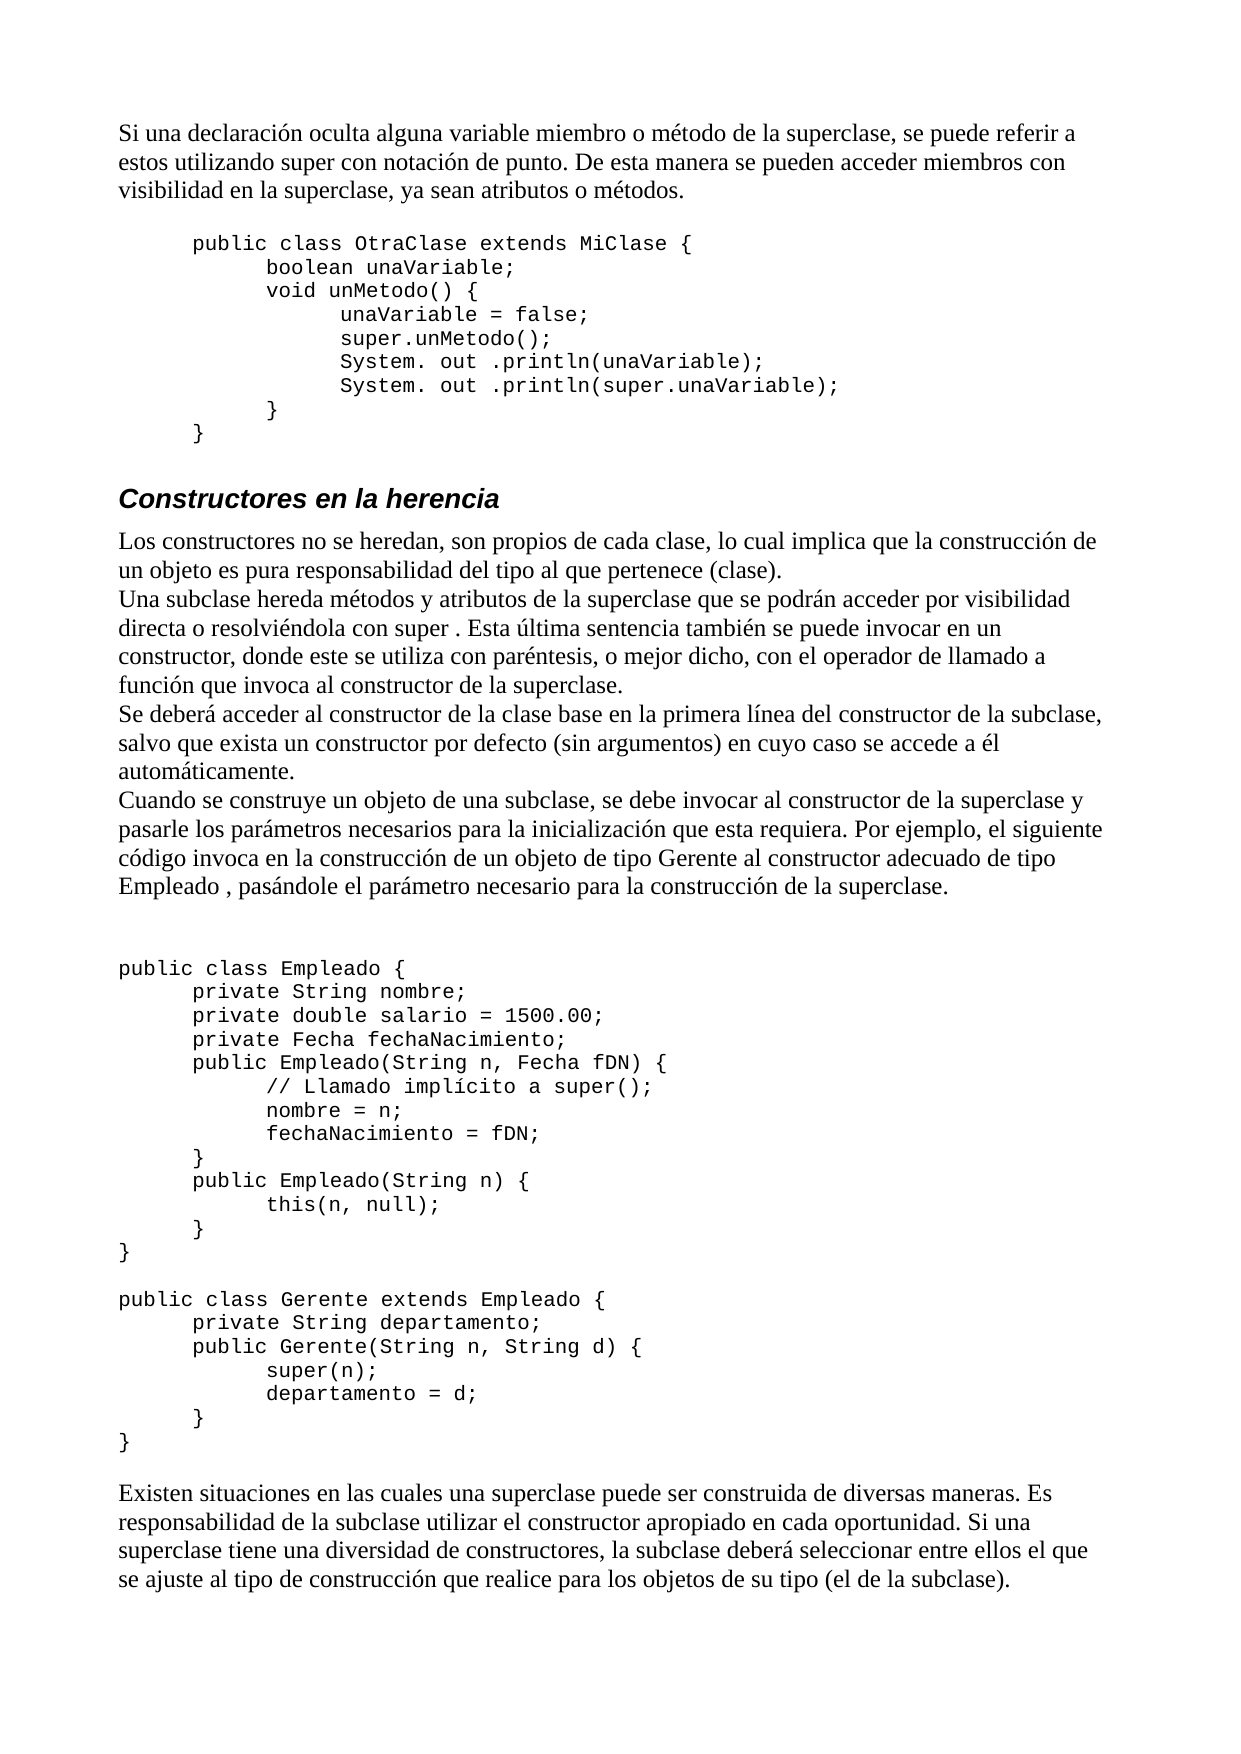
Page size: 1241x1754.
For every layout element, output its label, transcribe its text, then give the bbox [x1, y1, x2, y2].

text super(n); [118, 1360, 1122, 1383]
text this(n, null); [118, 1194, 1122, 1218]
text System. out .println(unaVariable); [118, 351, 1122, 375]
text private Fecha fechaNacimiento; [118, 1029, 1122, 1052]
text Si una declaración oculta alguna variable miembro o método de la superclase, se puede referir a [118, 118, 1122, 147]
text public class OtraClase extends MiClase { [118, 233, 1122, 257]
text void unMetodo() { [118, 280, 1122, 304]
text fechaNacimiento = fDN; [118, 1123, 1122, 1147]
text } [118, 1218, 1122, 1241]
text public Gerente(String n, String d) { [118, 1336, 1122, 1360]
text } [118, 1431, 1122, 1454]
text Una subclase hereda métodos y atributos de la superclase que se podrán acceder por visibilidad [118, 584, 1122, 613]
text public Empleado(String n, Fecha fDN) { [118, 1052, 1122, 1076]
text public class Empleado { [118, 958, 1122, 981]
text departamento = d; [118, 1383, 1122, 1407]
text public class Gerente extends Empleado { [118, 1289, 1122, 1312]
text // Llamado implícito a super(); [118, 1076, 1122, 1099]
text private String nombre; [118, 981, 1122, 1005]
text public Empleado(String n) { [118, 1171, 1122, 1194]
text super.unMetodo(); [118, 328, 1122, 351]
text Existen situaciones en las cuales una superclase puede ser construida de diversas maneras. Es [118, 1478, 1122, 1507]
text } [118, 1147, 1122, 1171]
text código invoca en la construcción de un objeto de tipo Gerente al constructor adecuado de tipo Empleado , pasándole el parámetro necesario para la construcción de la superclase. [118, 843, 1122, 900]
text } [118, 422, 1122, 446]
text directa o resolviéndola con super . Esta última sentencia también se puede invocar en un constructor, donde este se utiliza con paréntesis, o mejor dicho, con el operador de llamado a función que invoca al constructor de la superclase. [118, 613, 1122, 699]
text boolean unaVariable; [118, 257, 1122, 280]
subtitle Constructores en la herencia [118, 482, 1122, 514]
text unaVariable = false; [118, 304, 1122, 328]
text se ajuste al tipo de construcción que realice para los objetos de su tipo (el de la subclase). [118, 1564, 1122, 1593]
text } [118, 399, 1122, 422]
text Cuando se construye un objeto de una subclase, se debe invocar al constructor de la superclase y [118, 785, 1122, 814]
text private double salario = 1500.00; [118, 1005, 1122, 1029]
text estos utilizando super con notación de punto. De esta manera se pueden acceder miembros con [118, 147, 1122, 176]
text superclase tiene una diversidad de constructores, la subclase deberá seleccionar entre ellos el que [118, 1535, 1122, 1564]
text } [118, 1241, 1122, 1265]
text Se deberá acceder al constructor de la clase base en la primera línea del constructor de la subclase, salvo que exista un constructor por defecto (sin argumentos) en cuyo caso se accede a él automáticamente. [118, 699, 1122, 785]
text nombre = n; [118, 1099, 1122, 1123]
text System. out .println(super.unaVariable); [118, 375, 1122, 399]
text visibilidad en la superclase, ya sean atributos o métodos. [118, 176, 1122, 204]
text Los constructores no se heredan, son propios de cada clase, lo cual implica que la construcción de un objeto es pura responsabilidad del tipo al que pertenece (clase). [118, 526, 1122, 584]
text pasarle los parámetros necesarios para la inicialización que esta requiera. Por ejemplo, el siguiente [118, 814, 1122, 843]
text responsabilidad de la subclase utilizar el constructor apropiado en cada oportunidad. Si una [118, 1507, 1122, 1535]
text } [118, 1407, 1122, 1431]
text private String departamento; [118, 1312, 1122, 1336]
